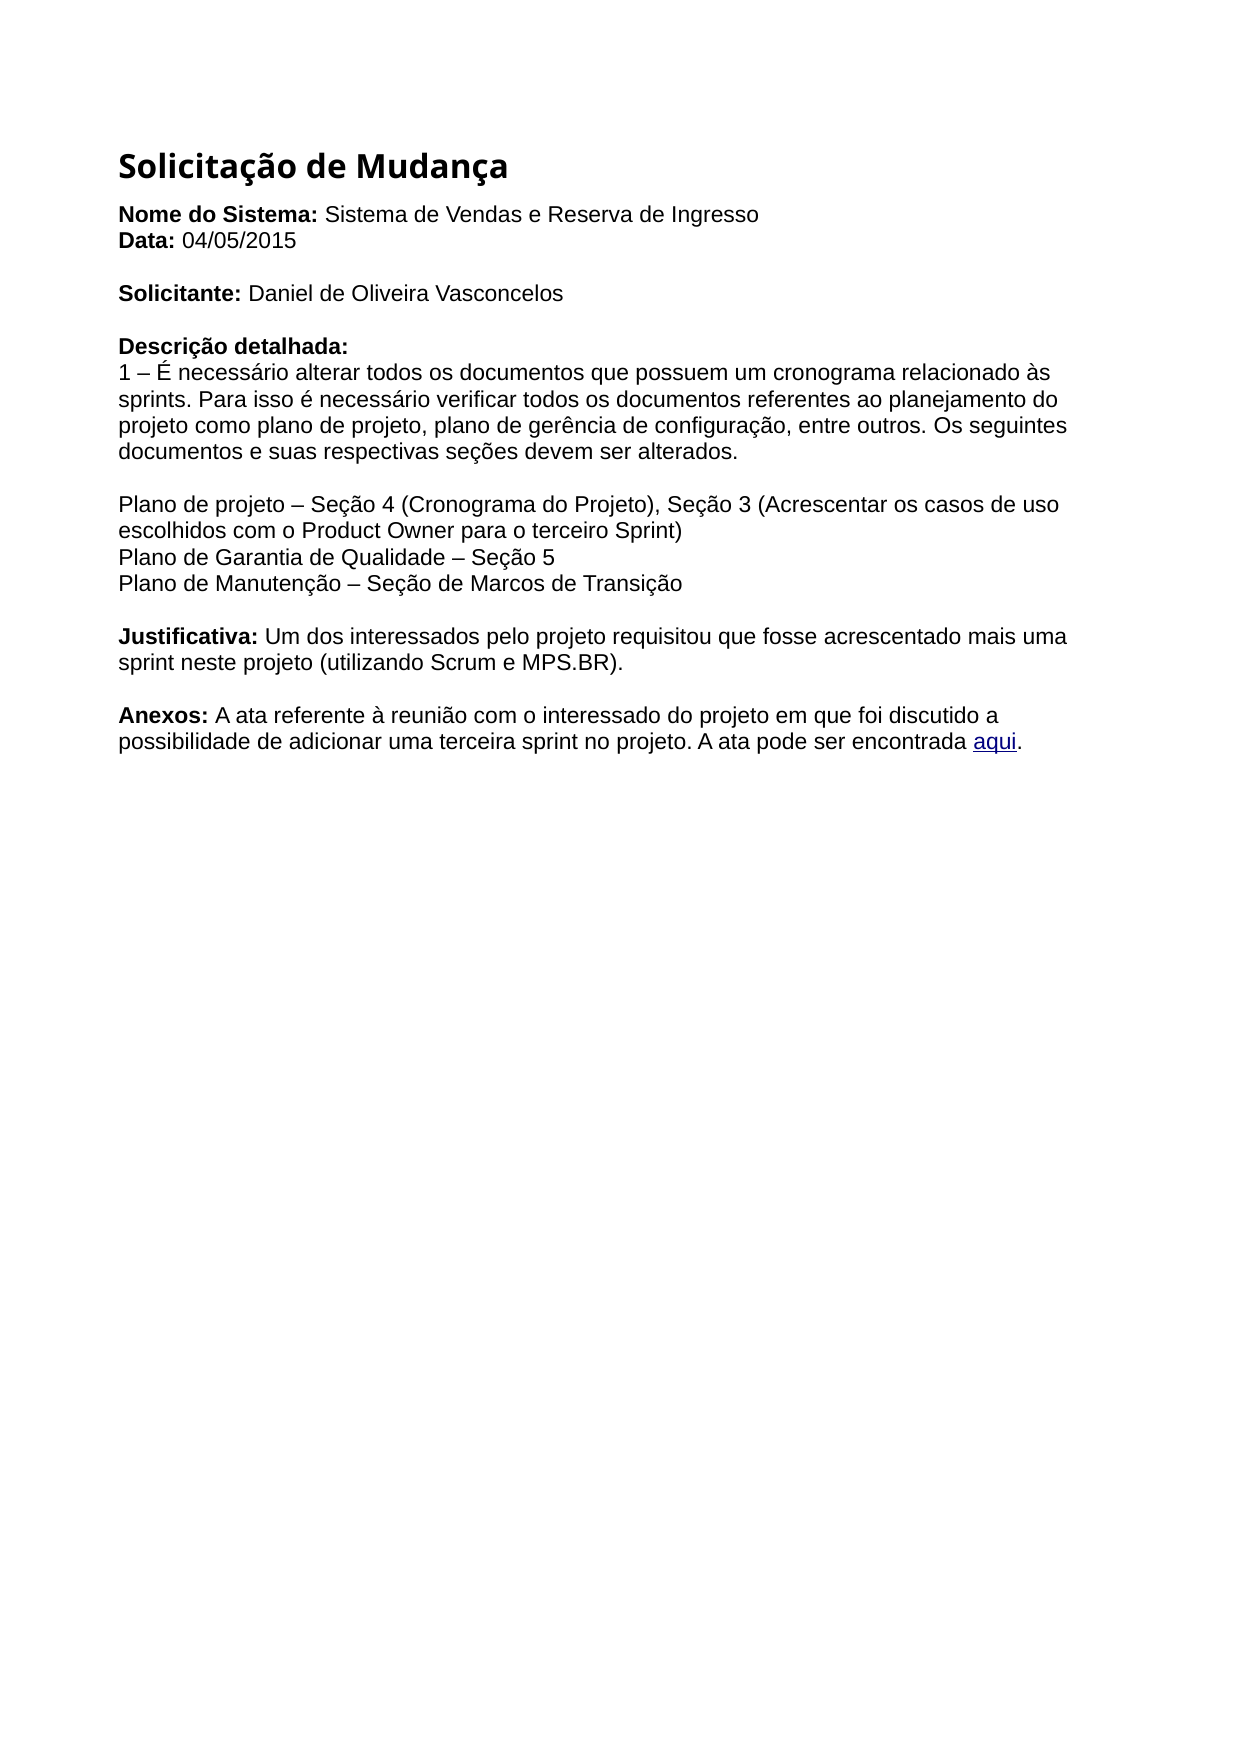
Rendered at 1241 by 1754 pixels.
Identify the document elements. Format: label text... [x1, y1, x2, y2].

text Plano de projeto – Seção 4 (Cronograma do Projeto), Seção 3 (Acrescentar os casos de uso escolhidos com o Product Owner para o terceiro Sprint) [118, 491, 1122, 544]
text Descrição detalhada: [118, 333, 1122, 359]
text 1 – É necessário alterar todos os documentos que possuem um cronograma relacionado às sprints. Para isso é necessário verificar todos os documentos referentes ao planejamento do projeto como plano de projeto, plano de gerência de configuração, entre outros. Os seguintes documentos e suas respectivas seções devem ser alterados. [118, 359, 1122, 464]
text Justificativa: Um dos interessados pelo projeto requisitou que fosse acrescentado mais uma sprint neste projeto (utilizando Scrum e MPS.BR). [118, 623, 1122, 675]
text Plano de Garantia de Qualidade – Seção 5 [118, 544, 1122, 570]
text Plano de Manutenção – Seção de Marcos de Transição [118, 570, 1122, 596]
text Anexos: A ata referente à reunião com o interessado do projeto em que foi discutido a possibilidade de adicionar uma terceira sprint no projeto. A ata pode ser encontrada aqui. [118, 702, 1122, 754]
subtitle Solicitação de Mudança [118, 143, 1122, 188]
text Data: 04/05/2015 [118, 227, 1122, 254]
text Nome do Sistema: Sistema de Vendas e Reserva de Ingresso [118, 201, 1122, 227]
text Solicitante: Daniel de Oliveira Vasconcelos [118, 280, 1122, 306]
